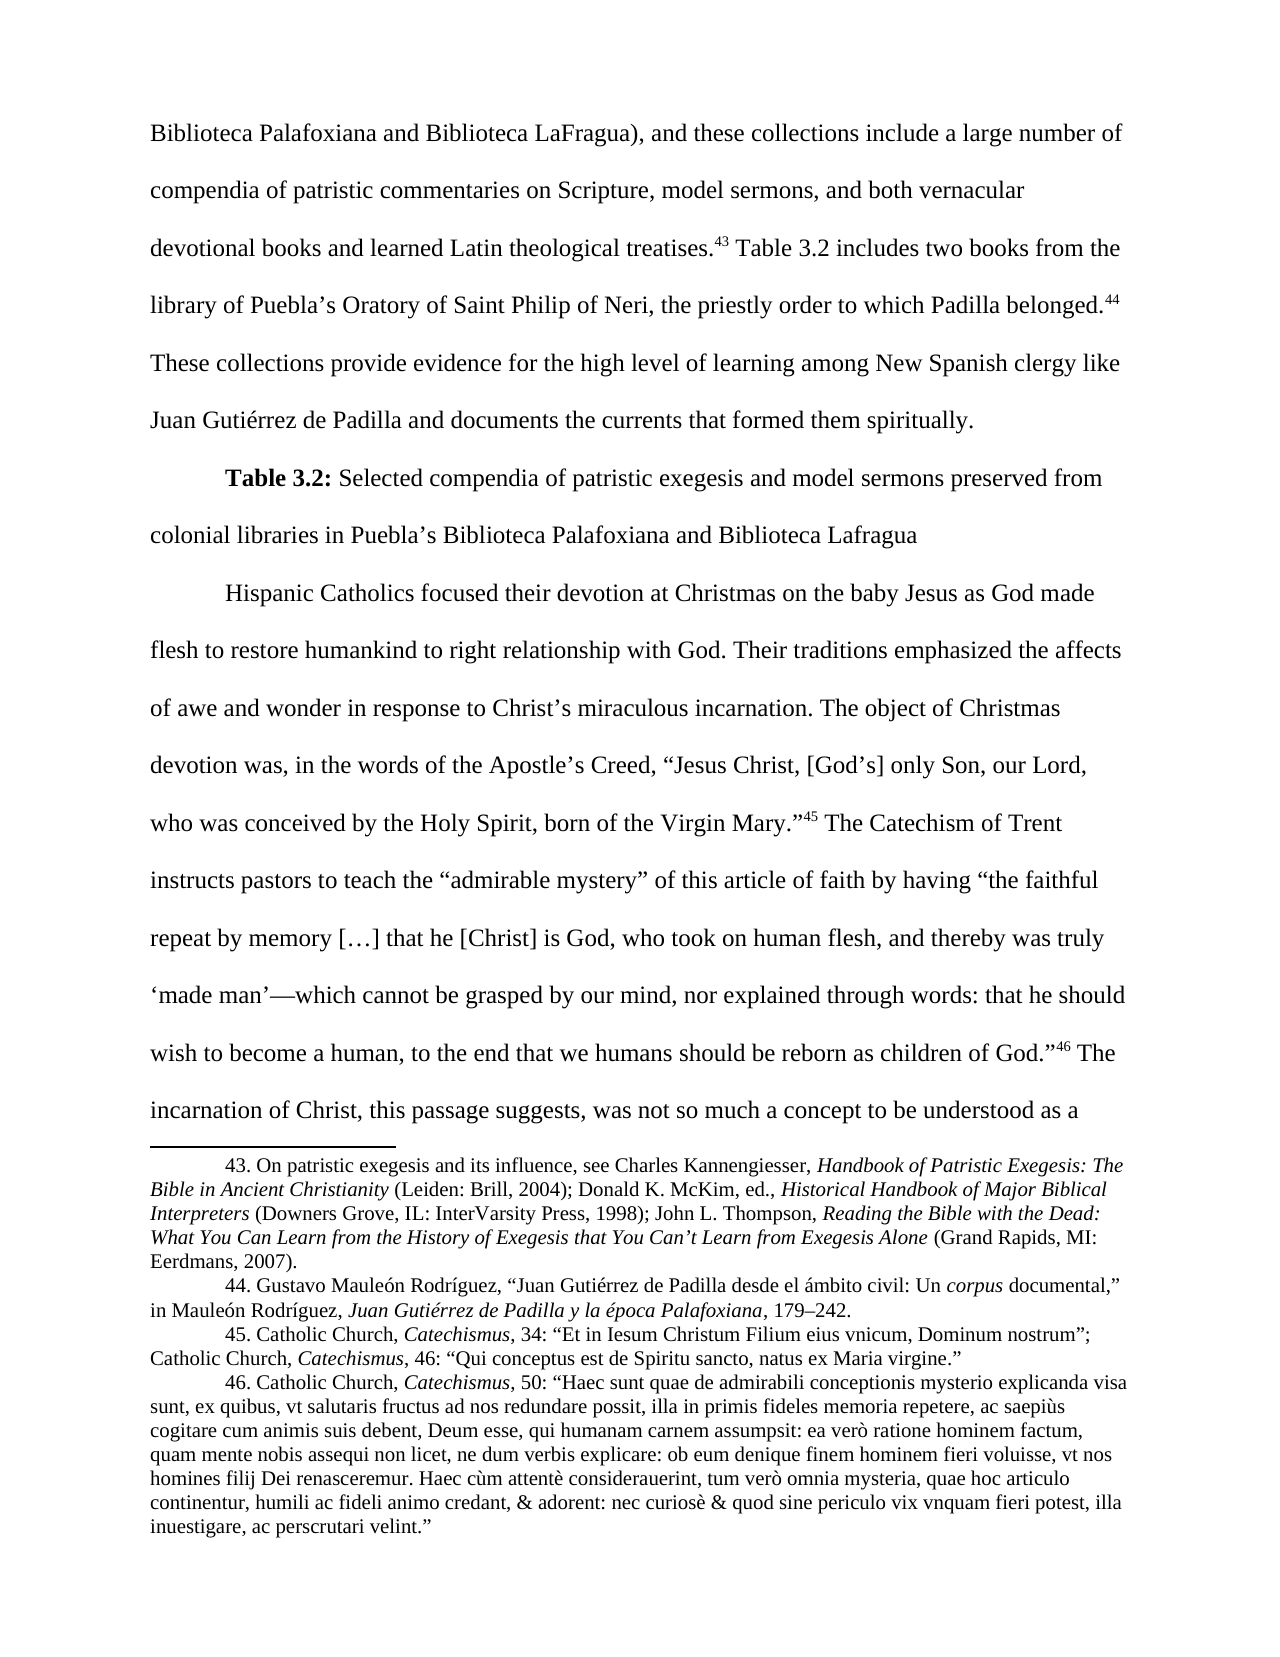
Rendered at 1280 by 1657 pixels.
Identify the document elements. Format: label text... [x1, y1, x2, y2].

text Gustavo Mauleón Rodríguez, “Juan Gutiérrez de Padilla desde el ámbito civil: Un corpus documental,” in Mauleón Rodríguez, Juan Gutiérrez de Padilla y la época Palafoxiana, 179–242. [150, 1273, 1130, 1322]
text Catholic Church, Catechismus, 34: “Et in Iesum Christum Filium eius vnicum, Dominum nostrum”; Catholic Church, Catechismus, 46: “Qui conceptus est de Spiritu sancto, natus ex Maria virgine.” [150, 1322, 1130, 1370]
text Catholic Church, Catechismus, 50: “Haec sunt quae de admirabili conceptionis mysterio explicanda visa sunt, ex quibus, vt salutaris fructus ad nos redundare possit, illa in primis fideles memoria repetere, ac saepiùs cogitare cum animis suis debent, Deum esse, qui humanam carnem assumpsit: ea verò ratione hominem factum, quam mente nobis assequi non licet, ne dum verbis explicare: ob eum denique finem hominem fieri voluisse, vt nos homines filij Dei renasceremur. Haec cùm attentè considerauerint, tum verò omnia mysteria, quae hoc articulo continentur, humili ac fideli animo credant, & adorent: nec curiosè & quod sine periculo vix vnquam fieri potest, illa inuestigare, ac perscrutari velint.” [150, 1370, 1130, 1538]
text Biblioteca Palafoxiana and Biblioteca LaFragua), and these collections include a large number of compendia of patristic commentaries on Scripture, model sermons, and both vernacular devotional books and learned Latin theological treatises. Table 3.2 includes two books from the library of Puebla’s Oratory of Saint Philip of Neri, the priestly order to which Padilla belonged. These collections provide evidence for the high level of learning among New Spanish clergy like Juan Gutiérrez de Padilla and documents the currents that formed them spiritually. [150, 118, 1130, 434]
text Table 3.2: Selected compendia of patristic exegesis and model sermons preserved from colonial libraries in Puebla’s Biblioteca Palafoxiana and Biblioteca Lafragua [150, 463, 1130, 549]
text Hispanic Catholics focused their devotion at Christmas on the baby Jesus as God made flesh to restore humankind to right relationship with God. Their traditions emphasized the affects of awe and wonder in response to Christ’s miraculous incarnation. The object of Christmas devotion was, in the words of the Apostle’s Creed, “Jesus Christ, [God’s] only Son, our Lord, who was conceived by the Holy Spirit, born of the Virgin Mary.” The Catechism of Trent instructs pastors to teach the “admirable mystery” of this article of faith by having “the faithful repeat by memory […] that he [Christ] is God, who took on human flesh, and thereby was truly ‘made man’—which cannot be grasped by our mind, nor explained through words: that he should wish to become a human, to the end that we humans should be reborn as children of God.” The incarnation of Christ, this passage suggests, was not so much a concept to be understood as a [150, 578, 1130, 1124]
text On patristic exegesis and its influence, see Charles Kannengiesser, Handbook of Patristic Exegesis: The Bible in Ancient Christianity (Leiden: Brill, 2004); Donald K. McKim, ed., Historical Handbook of Major Biblical Interpreters (Downers Grove, IL: InterVarsity Press, 1998); John L. Thompson, Reading the Bible with the Dead: What You Can Learn from the History of Exegesis that You Can’t Learn from Exegesis Alone (Grand Rapids, MI: Eerdmans, 2007). [150, 1153, 1130, 1273]
